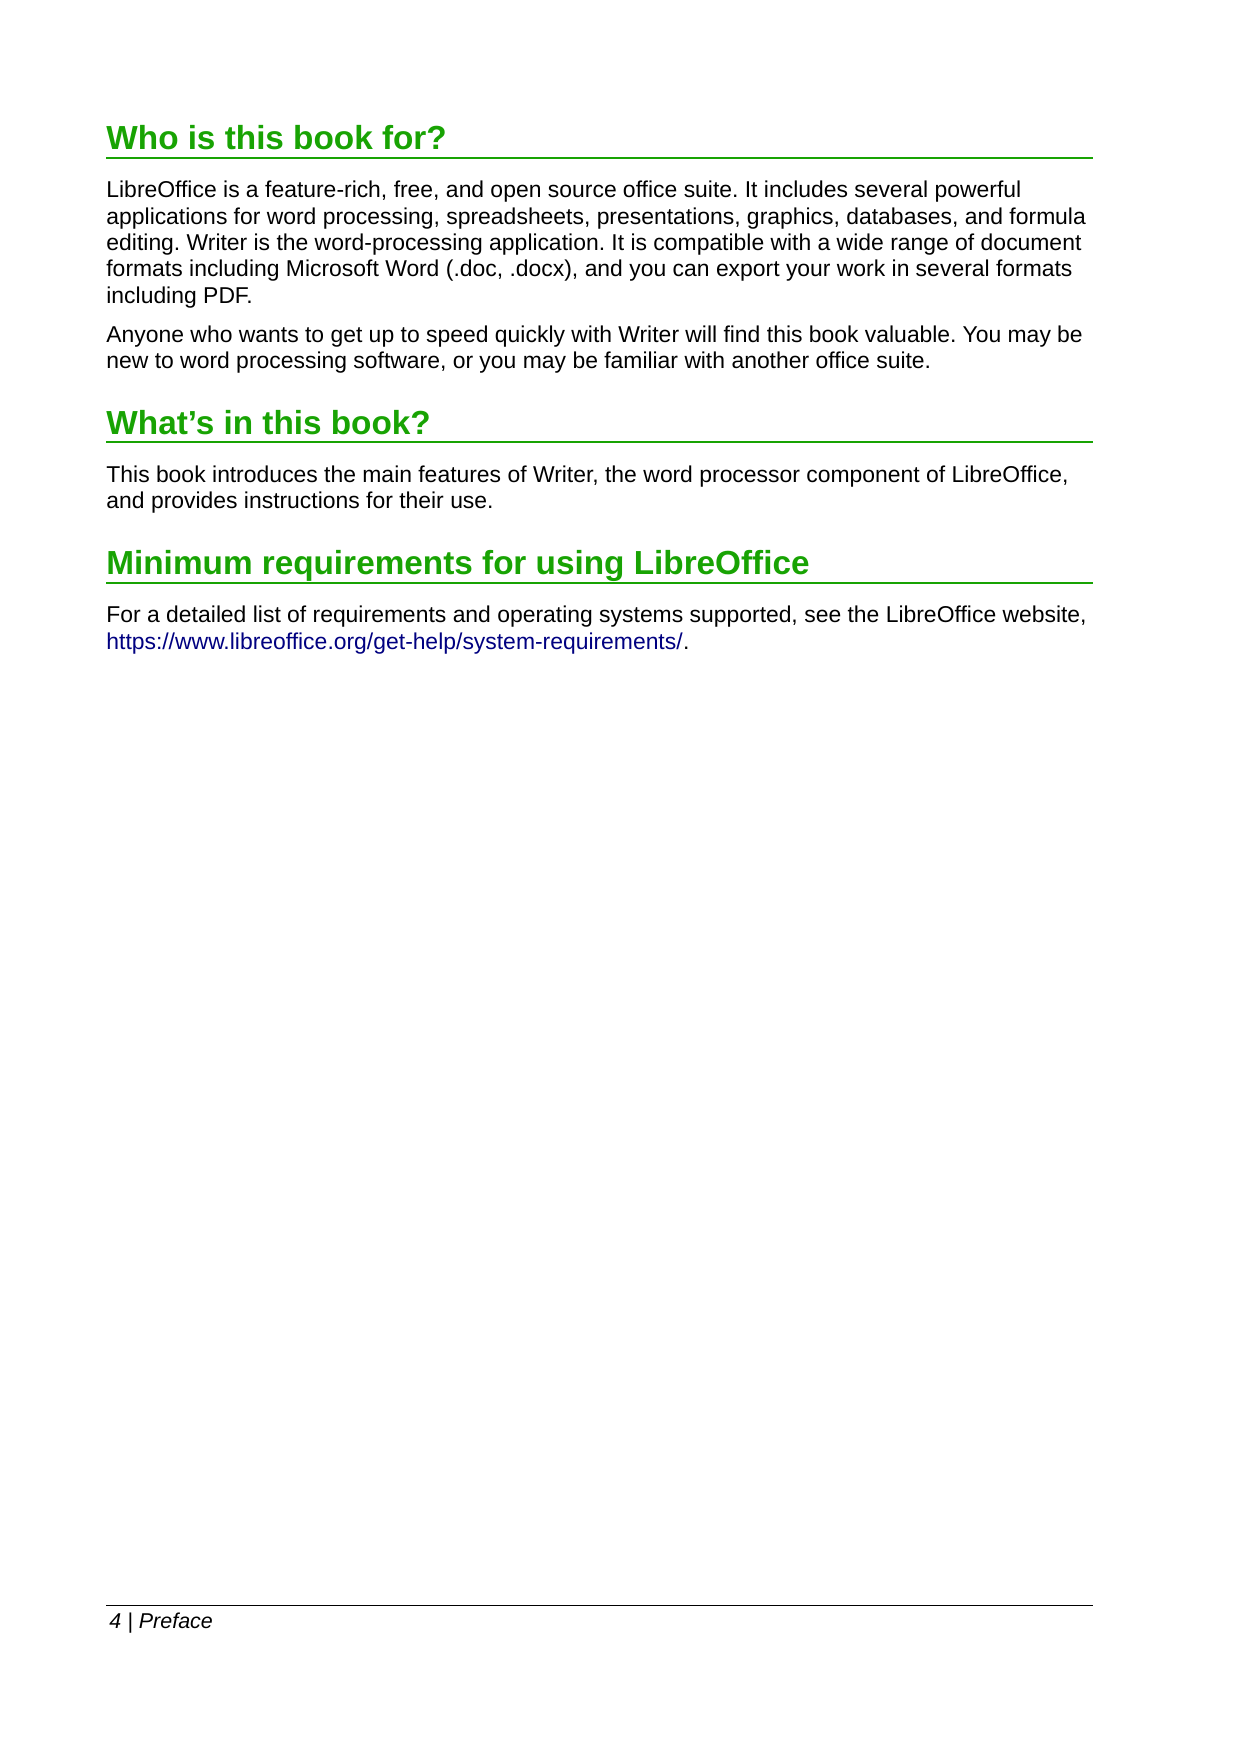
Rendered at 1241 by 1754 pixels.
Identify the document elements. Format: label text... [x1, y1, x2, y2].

subtitle Who is this book for? [106, 118, 1093, 157]
text This book introduces the main features of Writer, the word processor component of LibreOffice, and provides instructions for their use. [106, 461, 1093, 514]
text For a detailed list of requirements and operating systems supported, see the LibreOffice website, https://www.libreoffice.org/get-help/system-requirements/. [106, 601, 1093, 654]
subtitle Minimum requirements for using LibreOffice [106, 543, 1093, 582]
text Anyone who wants to get up to speed quickly with Writer will find this book valuable. You may be new to word processing software, or you may be familiar with another office suite. [106, 321, 1093, 373]
text LibreOffice is a feature-rich, free, and open source office suite. It includes several powerful applications for word processing, spreadsheets, presentations, graphics, databases, and formula editing. Writer is the word-processing application. It is compatible with a wide range of document formats including Microsoft Word (.doc, .docx), and you can export your work in several formats including PDF. [106, 176, 1093, 308]
subtitle What’s in this book? [106, 403, 1093, 441]
